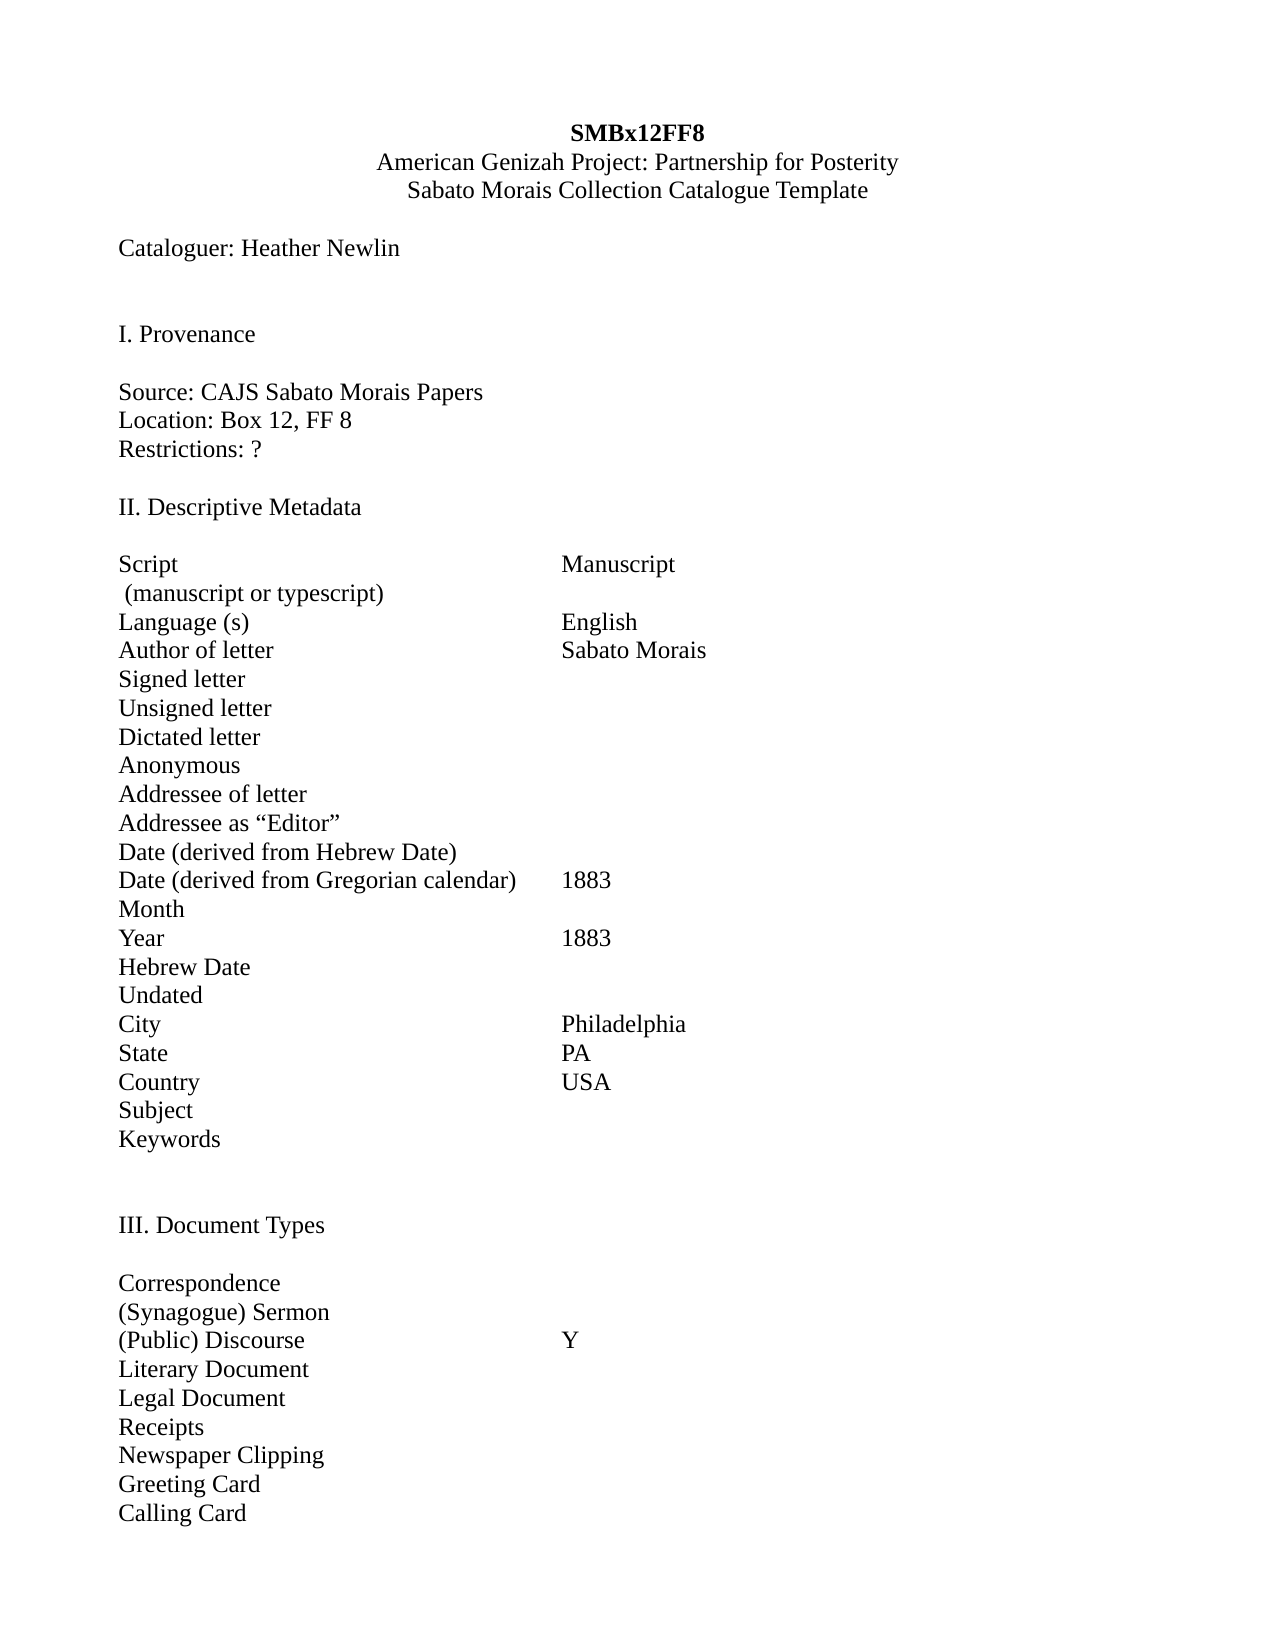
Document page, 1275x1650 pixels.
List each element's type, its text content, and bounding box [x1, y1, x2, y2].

text I. Provenance [118, 319, 1157, 348]
text Newspaper Clipping [118, 1441, 1157, 1469]
text Signed letter [118, 664, 1157, 693]
text Location: Box 12, FF 8 [118, 406, 1157, 434]
text Receipts [118, 1412, 1157, 1441]
text Greeting Card [118, 1469, 1157, 1498]
text Addressee as “Editor” [118, 808, 1157, 837]
text Country USA [118, 1067, 1157, 1096]
text Legal Document [118, 1383, 1157, 1412]
text III. Document Types [118, 1211, 1157, 1239]
text SMBx12FF8 [118, 118, 1157, 147]
text Addressee of letter [118, 779, 1157, 808]
text Sabato Morais Collection Catalogue Template [118, 176, 1157, 204]
text Source: CAJS Sabato Morais Papers [118, 377, 1157, 406]
text Unsigned letter [118, 693, 1157, 722]
text Anonymous [118, 751, 1157, 779]
text Hebrew Date [118, 952, 1157, 981]
text Author of letter Sabato Morais [118, 636, 1157, 664]
text (Public) Discourse Y [118, 1326, 1157, 1354]
text (Synagogue) Sermon [118, 1297, 1157, 1326]
text Date (derived from Gregorian calendar) 1883 [118, 866, 1157, 894]
text Script Manuscript [118, 549, 1157, 578]
text American Genizah Project: Partnership for Posterity [118, 147, 1157, 176]
text Literary Document [118, 1354, 1157, 1383]
text Dictated letter [118, 722, 1157, 751]
text State PA [118, 1038, 1157, 1067]
text Correspondence [118, 1268, 1157, 1297]
text Keywords [118, 1124, 1157, 1153]
text Year 1883 [118, 923, 1157, 952]
text (manuscript or typescript) [118, 578, 1157, 607]
text Cataloguer: Heather Newlin [118, 233, 1157, 262]
text Restrictions: ? [118, 434, 1157, 463]
text Subject [118, 1096, 1157, 1124]
text Month [118, 894, 1157, 923]
text Date (derived from Hebrew Date) [118, 837, 1157, 866]
text Undated [118, 981, 1157, 1009]
text II. Descriptive Metadata [118, 492, 1157, 521]
text City Philadelphia [118, 1009, 1157, 1038]
text Language (s) English [118, 607, 1157, 636]
text Calling Card [118, 1498, 1157, 1527]
